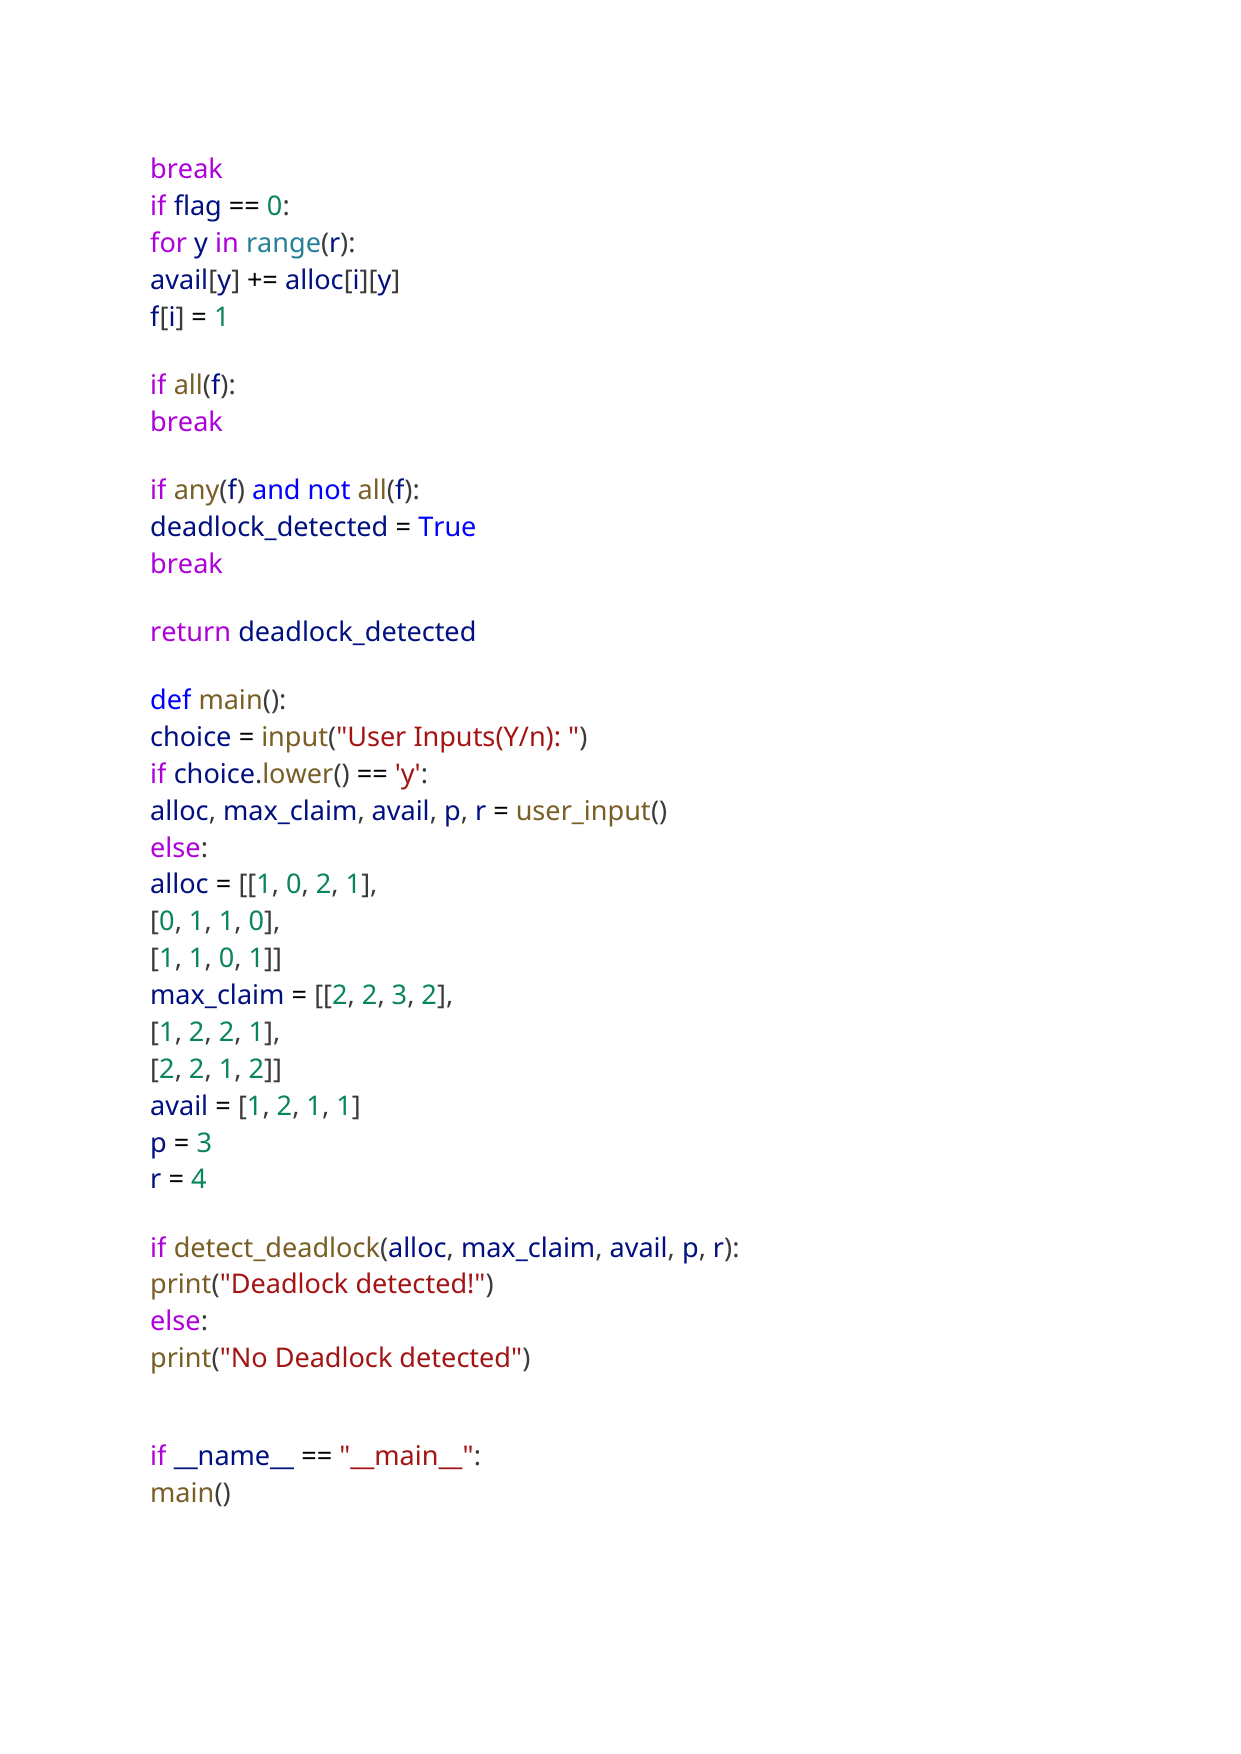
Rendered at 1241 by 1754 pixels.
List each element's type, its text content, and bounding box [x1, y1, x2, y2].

text r = 4 [150, 1160, 1090, 1197]
text if detect_deadlock(alloc, max_claim, avail, p, r): [150, 1228, 1090, 1265]
text alloc = [[1, 0, 2, 1], [150, 865, 1090, 902]
text alloc, max_claim, avail, p, r = user_input() [150, 791, 1090, 828]
text break [150, 544, 1090, 581]
text choice = input("User Inputs(Y/n): ") [150, 717, 1090, 754]
text else: [150, 828, 1090, 865]
text [0, 1, 1, 0], [150, 902, 1090, 939]
text break [150, 150, 1090, 187]
text if __name__ == "__main__": [150, 1436, 1090, 1473]
text main() [150, 1473, 1090, 1510]
text for y in range(r): [150, 224, 1090, 261]
text return deadlock_detected [150, 612, 1090, 649]
text print("No Deadlock detected") [150, 1339, 1090, 1376]
text [1, 2, 2, 1], [150, 1012, 1090, 1049]
text print("Deadlock detected!") [150, 1265, 1090, 1302]
text if all(f): [150, 366, 1090, 402]
text def main(): [150, 681, 1090, 717]
text avail[y] += alloc[i][y] [150, 261, 1090, 297]
text else: [150, 1302, 1090, 1339]
text f[i] = 1 [150, 297, 1090, 334]
text p = 3 [150, 1123, 1090, 1160]
text if any(f) and not all(f): [150, 471, 1090, 507]
text if flag == 0: [150, 187, 1090, 224]
text [2, 2, 1, 2]] [150, 1049, 1090, 1086]
text if choice.lower() == 'y': [150, 754, 1090, 791]
text [1, 1, 0, 1]] [150, 939, 1090, 976]
text break [150, 402, 1090, 439]
text max_claim = [[2, 2, 3, 2], [150, 976, 1090, 1012]
text deadlock_detected = True [150, 507, 1090, 544]
text avail = [1, 2, 1, 1] [150, 1086, 1090, 1123]
